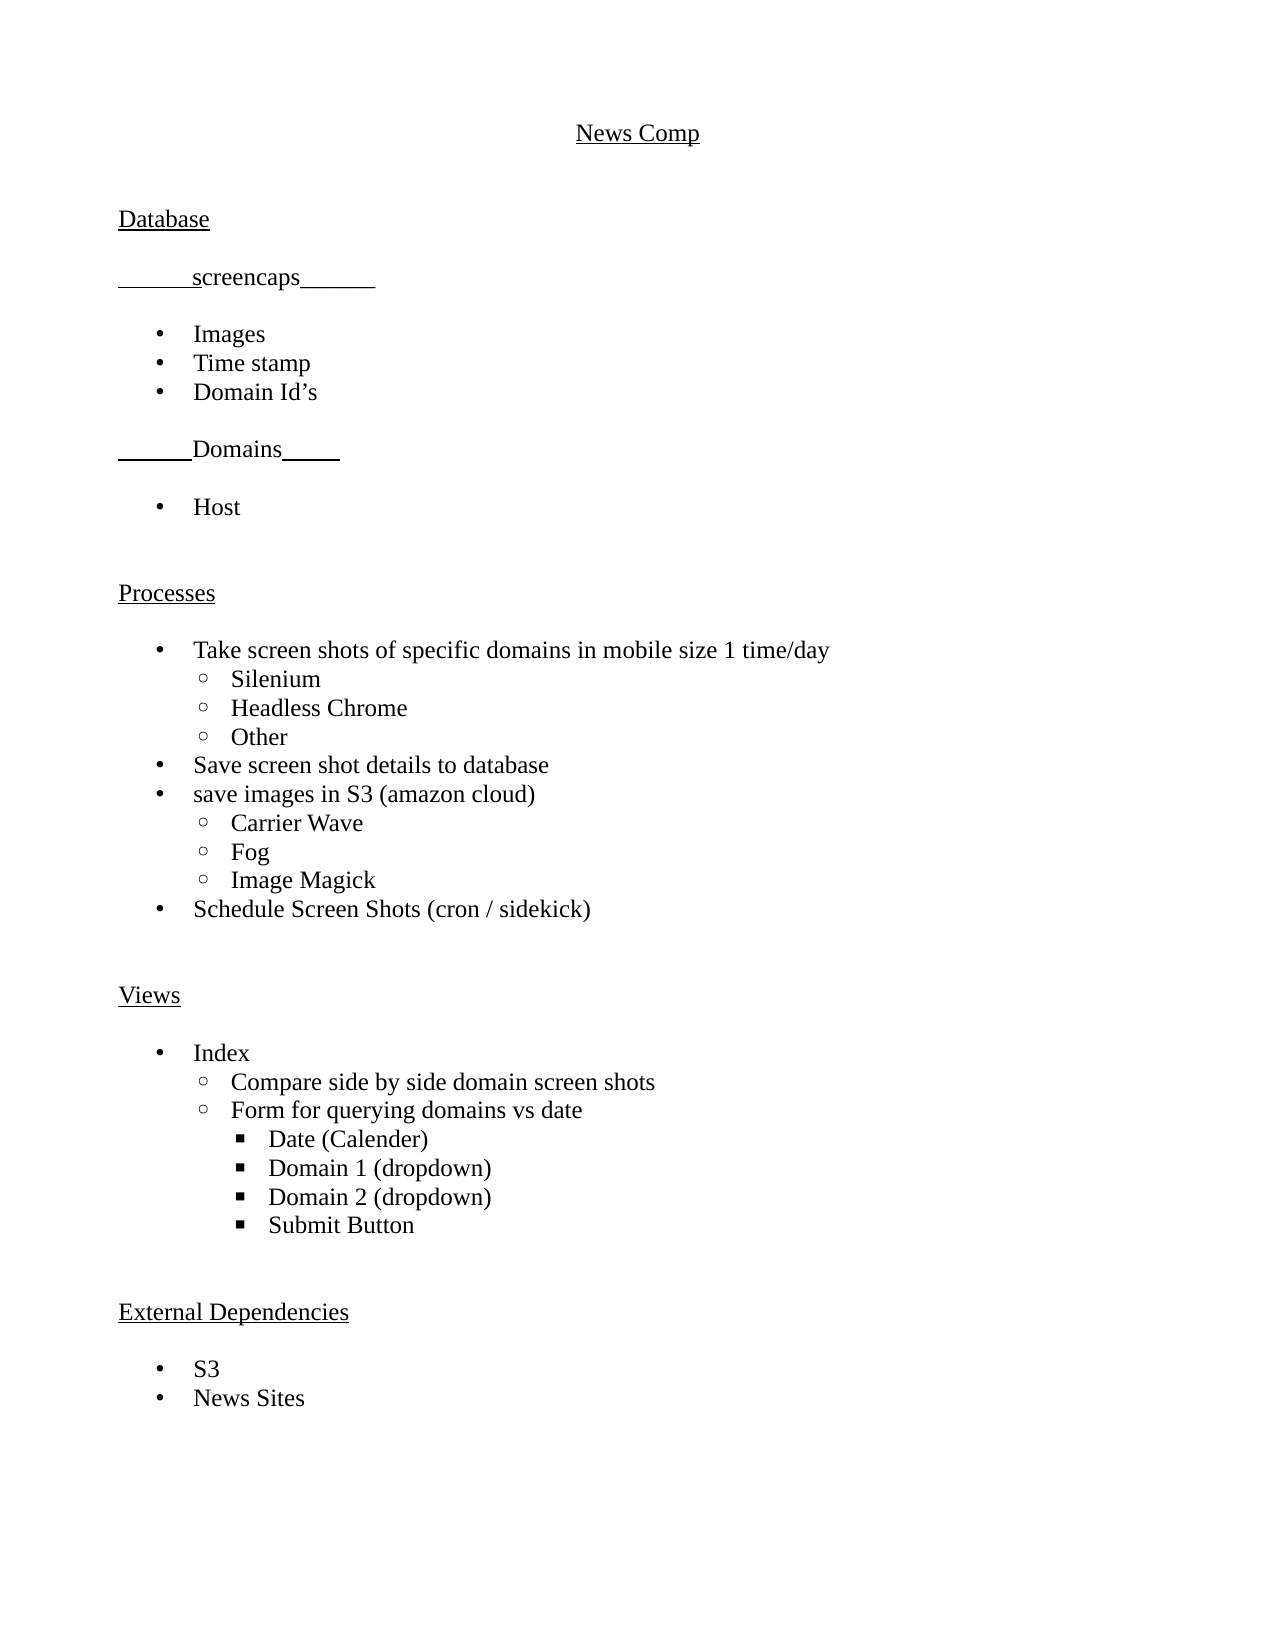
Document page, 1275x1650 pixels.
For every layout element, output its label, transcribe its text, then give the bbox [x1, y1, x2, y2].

list S3 [156, 1354, 1157, 1383]
list Index [156, 1038, 1157, 1067]
text Views [118, 981, 1157, 1009]
text screencaps______ [118, 262, 1157, 291]
list Domain 1 (dropdown) [231, 1153, 1157, 1182]
list save images in S3 (amazon cloud) [156, 779, 1157, 808]
list Form for querying domains vs date [193, 1096, 1157, 1124]
list Silenium [193, 664, 1157, 693]
list News Sites [156, 1383, 1157, 1412]
list Domain Id’s [156, 377, 1157, 406]
list Headless Chrome [193, 693, 1157, 722]
list Time stamp [156, 348, 1157, 377]
list Host [156, 492, 1157, 521]
list Submit Button [231, 1211, 1157, 1239]
list Other [193, 722, 1157, 751]
text Domains [118, 434, 1157, 463]
list Images [156, 319, 1157, 348]
list Carrier Wave [193, 808, 1157, 837]
text News Comp [118, 118, 1157, 147]
list Fog [193, 837, 1157, 866]
list Compare side by side domain screen shots [193, 1067, 1157, 1096]
list Image Magick [193, 866, 1157, 894]
text Database [118, 204, 1157, 233]
list Domain 2 (dropdown) [231, 1182, 1157, 1211]
list Take screen shots of specific domains in mobile size 1 time/day [156, 636, 1157, 664]
list Schedule Screen Shots (cron / sidekick) [156, 894, 1157, 923]
list Date (Calender) [231, 1124, 1157, 1153]
text External Dependencies [118, 1297, 1157, 1326]
list Save screen shot details to database [156, 751, 1157, 779]
text Processes [118, 578, 1157, 607]
